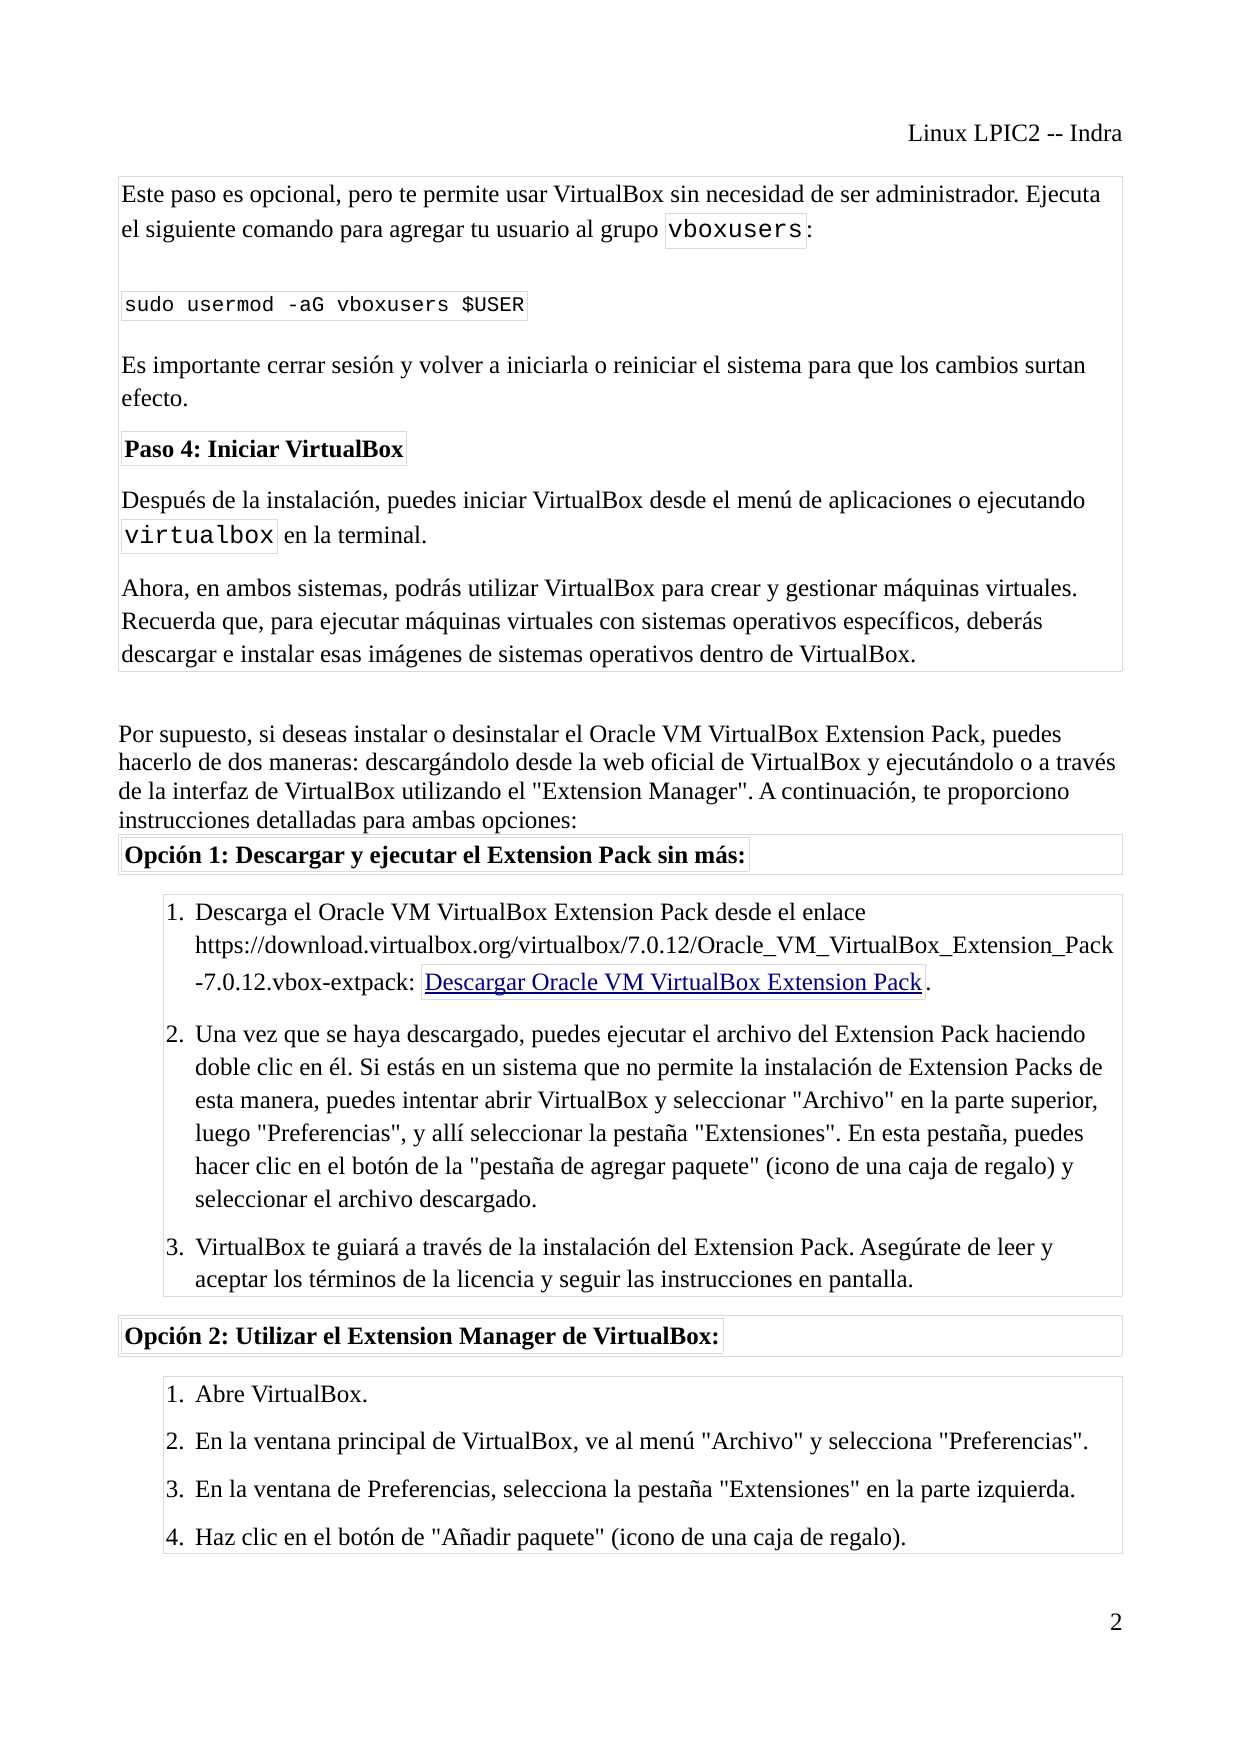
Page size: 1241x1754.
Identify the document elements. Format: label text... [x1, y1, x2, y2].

list Descarga el Oracle VM VirtualBox Extension Pack desde el enlace https://download.virtualbox.org/virtualbox/7.0.12/Oracle_VM_VirtualBox_Extension_Pack-7.0.12.vbox-extpack: Descargar Oracle VM VirtualBox Extension Pack. [164, 895, 1122, 999]
text Este paso es opcional, pero te permite usar VirtualBox sin necesidad de ser administrador. Ejecuta el siguiente comando para agregar tu usuario al grupo vboxusers: [119, 177, 1122, 248]
list Abre VirtualBox. [164, 1377, 1122, 1408]
text Es importante cerrar sesión y volver a iniciarla o reiniciar el sistema para que los cambios surtan efecto. [119, 347, 1122, 412]
text Después de la instalación, puedes iniciar VirtualBox desde el menú de aplicaciones o ejecutando virtualbox en la terminal. [119, 482, 1122, 553]
text Ahora, en ambos sistemas, podrás utilizar VirtualBox para crear y gestionar máquinas virtuales. Recuerda que, para ejecutar máquinas virtuales con sistemas operativos específicos, deberás descargar e instalar esas imágenes de sistemas operativos dentro de VirtualBox. [119, 570, 1122, 671]
list Haz clic en el botón de "Añadir paquete" (icono de una caja de regalo). [164, 1519, 1122, 1553]
text Opción 2: Utilizar el Extension Manager de VirtualBox: [119, 1316, 1122, 1356]
text Paso 4: Iniciar VirtualBox [119, 428, 1122, 466]
text Por supuesto, si deseas instalar o desinstalar el Oracle VM VirtualBox Extension Pack, puedes hacerlo de dos maneras: descargándolo desde la web oficial de VirtualBox y ejecutándolo o a través de la interfaz de VirtualBox utilizando el "Extension Manager". A continuación, te proporciono instrucciones detalladas para ambas opciones: [118, 690, 1122, 834]
list Una vez que se haya descargado, puedes ejecutar el archivo del Extension Pack haciendo doble clic en él. Si estás en un sistema que no permite la instalación de Extension Packs de esta manera, puedes intentar abrir VirtualBox y seleccionar "Archivo" en la parte superior, luego "Preferencias", y allí seleccionar la pestaña "Extensiones". En esta pestaña, puedes hacer clic en el botón de la "pestaña de agregar paquete" (icono de una caja de regalo) y seleccionar el archivo descargado. [164, 1016, 1122, 1213]
list En la ventana de Preferencias, selecciona la pestaña "Extensiones" en la parte izquierda. [164, 1471, 1122, 1503]
list En la ventana principal de VirtualBox, ve al menú "Archivo" y selecciona "Preferencias". [164, 1423, 1122, 1455]
list VirtualBox te guiará a través de la instalación del Extension Pack. Asegúrate de leer y aceptar los términos de la licencia y seguir las instrucciones en pantalla. [164, 1228, 1122, 1296]
text sudo usermod -aG vboxusers $USER [119, 288, 1122, 321]
text Opción 1: Descargar y ejecutar el Extension Pack sin más: [119, 835, 1122, 874]
